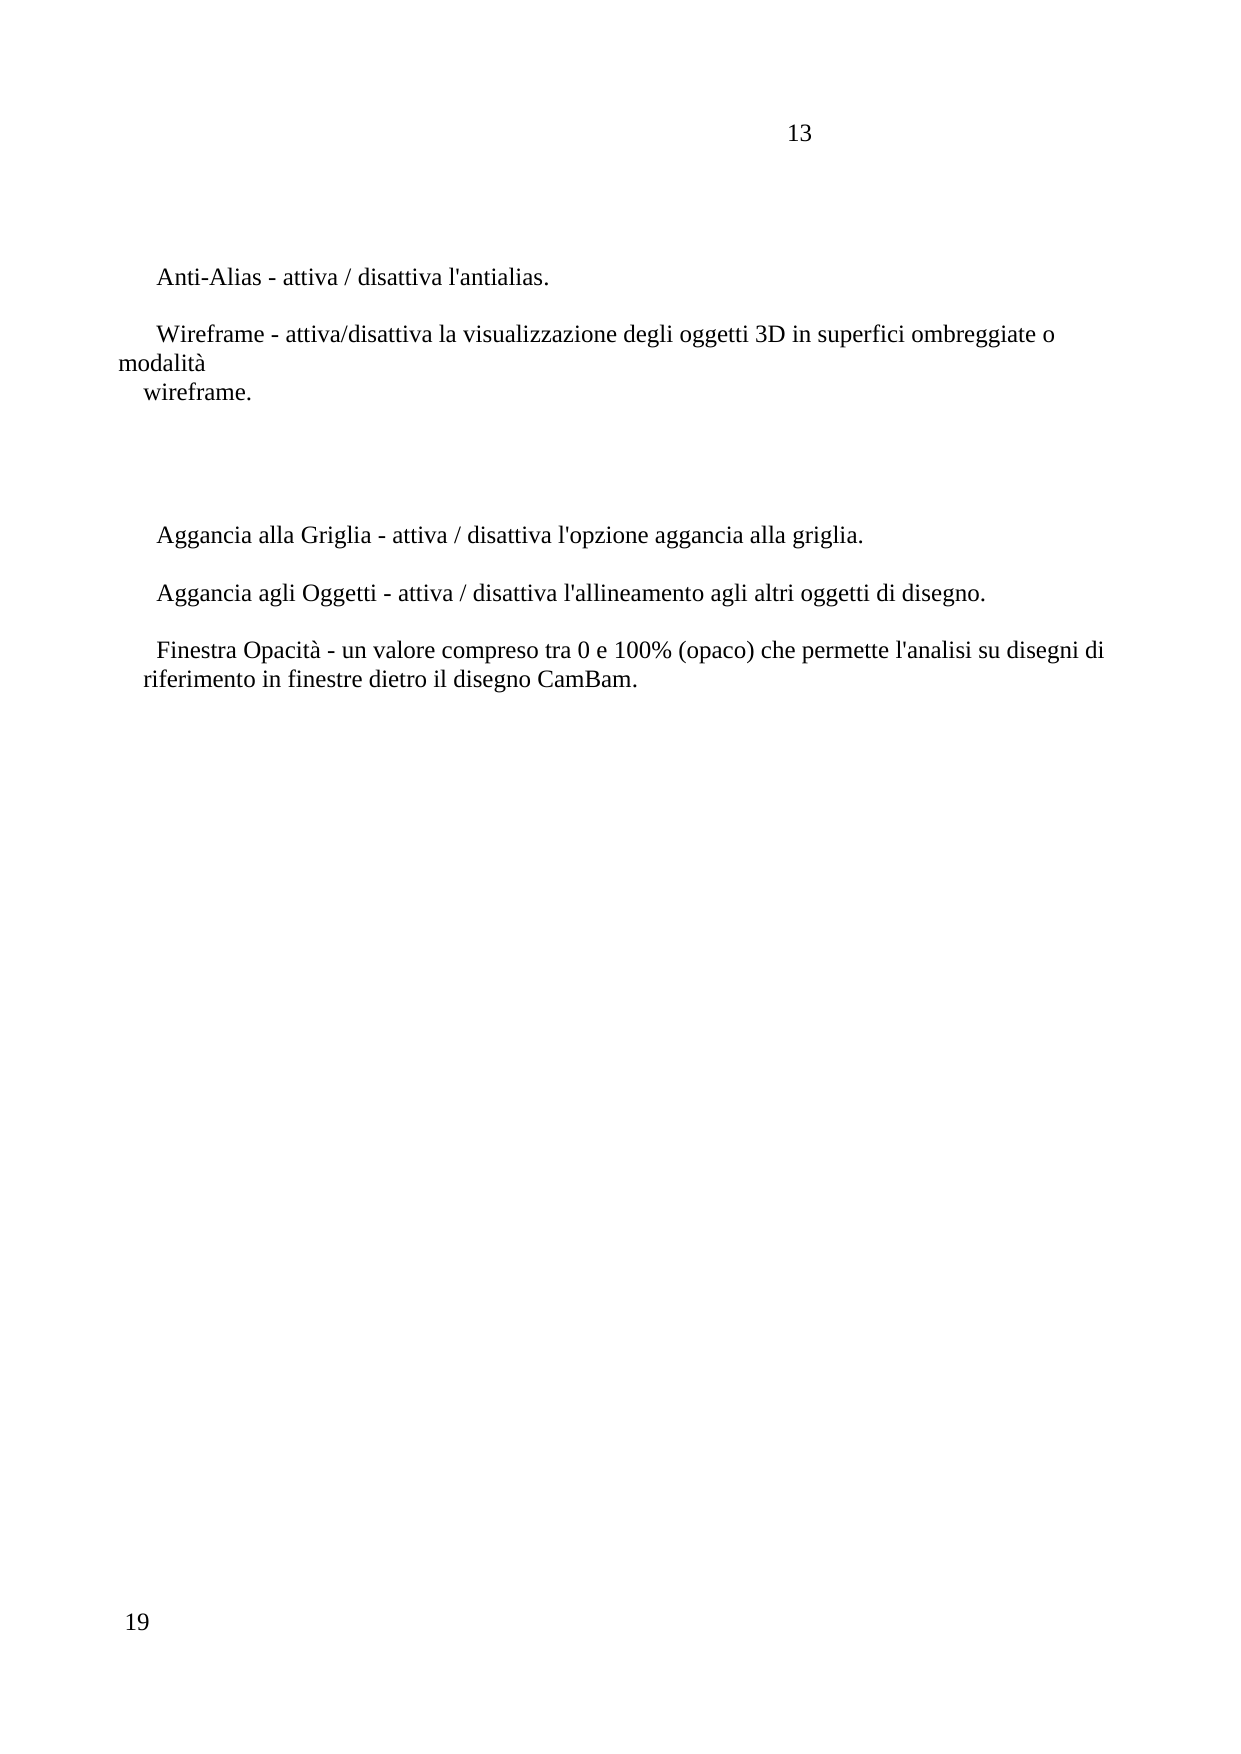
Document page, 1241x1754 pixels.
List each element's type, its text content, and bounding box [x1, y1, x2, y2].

text 13 [118, 118, 1122, 147]
text wireframe. [118, 377, 1122, 406]
text  Anti-Alias - attiva / disattiva l'antialias. [118, 262, 1122, 291]
text riferimento in finestre dietro il disegno CamBam. [118, 664, 1122, 693]
text  Aggancia alla Griglia - attiva / disattiva l'opzione aggancia alla griglia. [118, 521, 1122, 549]
text  Wireframe - attiva/disattiva la visualizzazione degli oggetti 3D in superfici ombreggiate o modalità [118, 319, 1122, 377]
text  Finestra Opacità - un valore compreso tra 0 e 100% (opaco) che permette l'analisi su disegni di [118, 636, 1122, 664]
text  Aggancia agli Oggetti - attiva / disattiva l'allineamento agli altri oggetti di disegno. [118, 578, 1122, 607]
